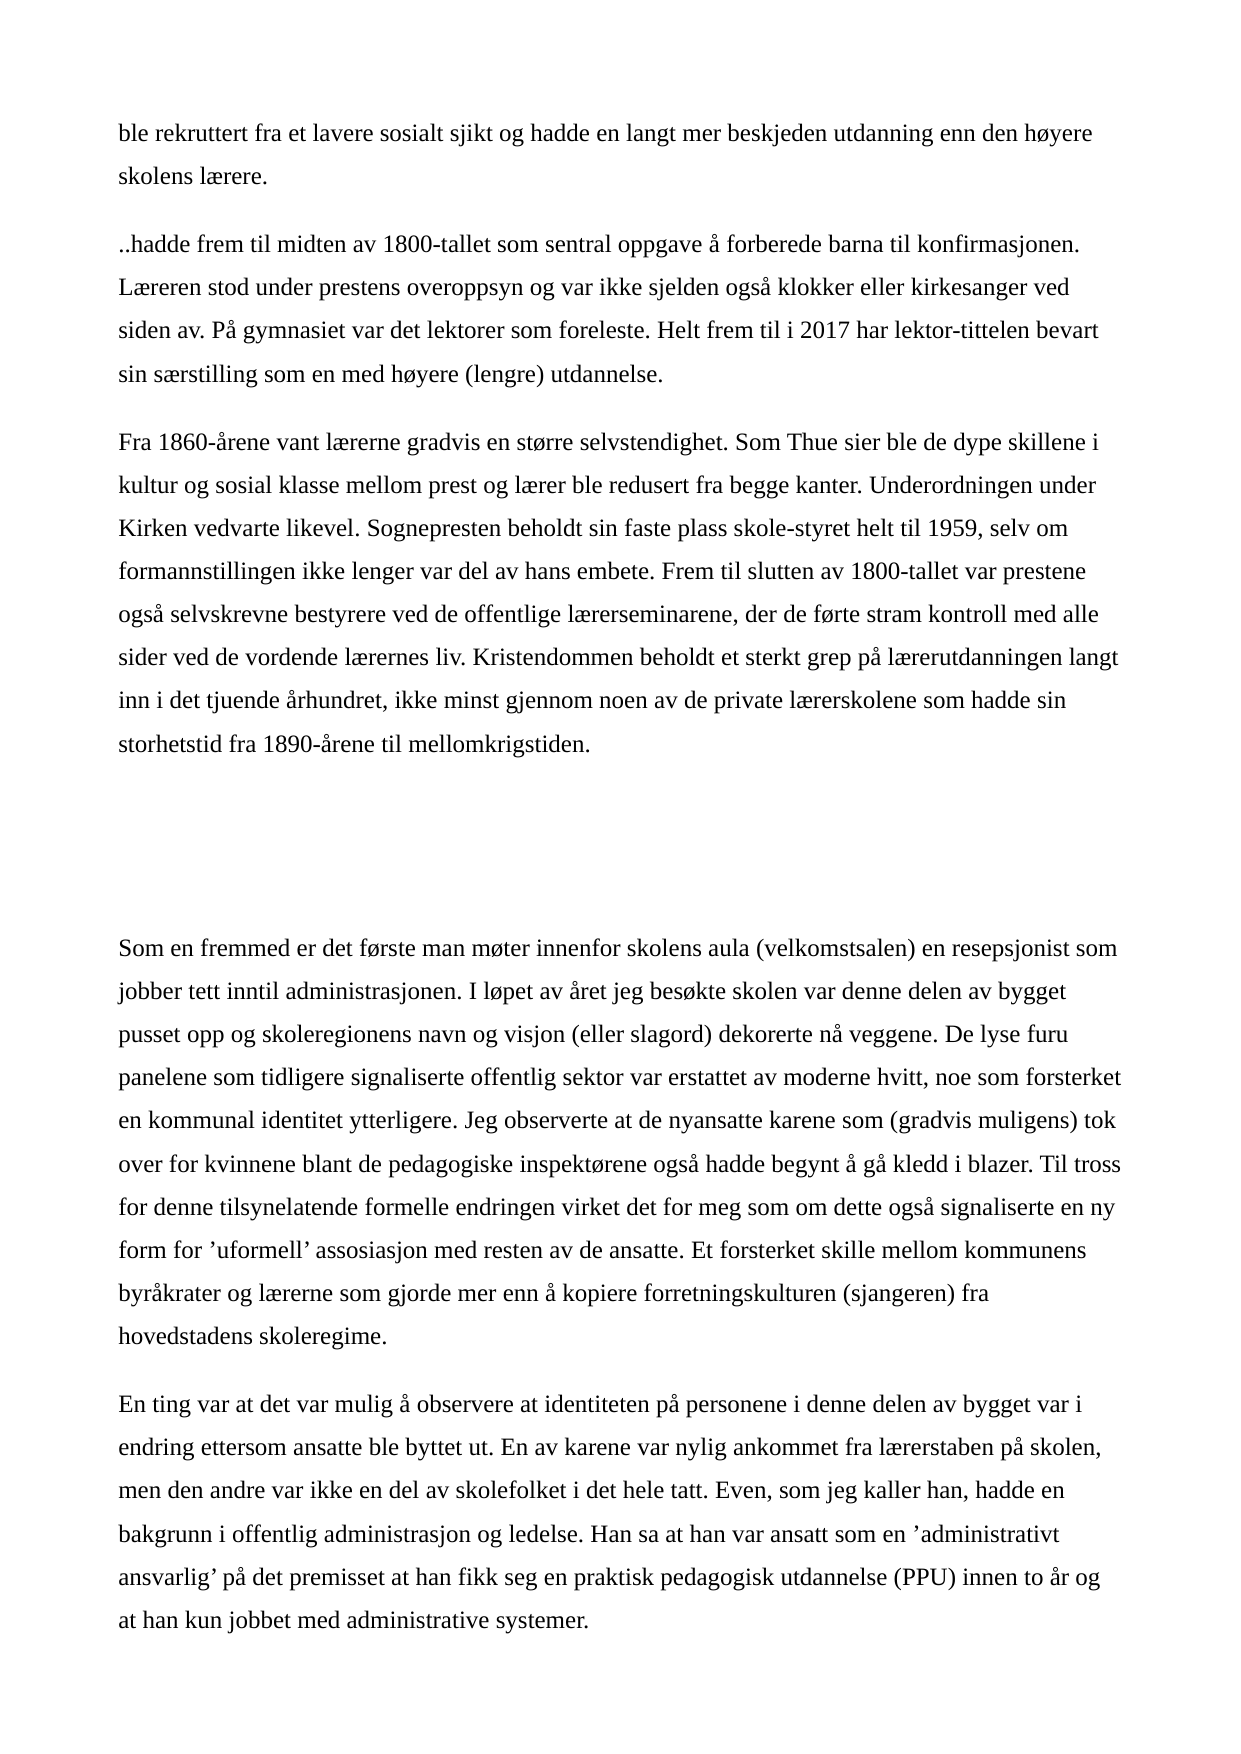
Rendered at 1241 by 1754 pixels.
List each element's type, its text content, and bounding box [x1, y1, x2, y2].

text Fra 1860-årene vant lærerne gradvis en større selvstendighet. Som Thue sier ble de dype skillene i kultur og sosial klasse mellom prest og lærer ble redusert fra begge kanter. Underordningen under Kirken vedvarte likevel. Sognepresten beholdt sin faste plass skole-styret helt til 1959, selv om formannstillingen ikke lenger var del av hans embete. Frem til slutten av 1800-tallet var prestene også selvskrevne bestyrere ved de offentlige lærerseminarene, der de førte stram kontroll med alle sider ved de vordende lærernes liv. Kristendommen beholdt et sterkt grep på lærerutdanningen langt inn i det tjuende århundret, ikke minst gjennom noen av de private lærerskolene som hadde sin storhetstid fra 1890-årene til mellomkrigstiden. [118, 427, 1122, 757]
text Som en fremmed er det første man møter innenfor skolens aula (velkomstsalen) en resepsjonist som jobber tett inntil administrasjonen. I løpet av året jeg besøkte skolen var denne delen av bygget pusset opp og skoleregionens navn og visjon (eller slagord) dekorerte nå veggene. De lyse furu panelene som tidligere signaliserte offentlig sektor var erstattet av moderne hvitt, noe som forsterket en kommunal identitet ytterligere. Jeg observerte at de nyansatte karene som (gradvis muligens) tok over for kvinnene blant de pedagogiske inspektørene også hadde begynt å gå kledd i blazer. Til tross for denne tilsynelatende formelle endringen virket det for meg som om dette også signaliserte en ny form for ’uformell’ assosiasjon med resten av de ansatte. Et forsterket skille mellom kommunens byråkrater og lærerne som gjorde mer enn å kopiere forretningskulturen (sjangeren) fra hovedstadens skoleregime. [118, 933, 1122, 1350]
text En ting var at det var mulig å observere at identiteten på personene i denne delen av bygget var i endring ettersom ansatte ble byttet ut. En av karene var nylig ankommet fra lærerstaben på skolen, men den andre var ikke en del av skolefolket i det hele tatt. Even, som jeg kaller han, hadde en bakgrunn i offentlig administrasjon og ledelse. Han sa at han var ansatt som en ’administrativt ansvarlig’ på det premisset at han fikk seg en praktisk pedagogisk utdannelse (PPU) innen to år og at han kun jobbet med administrative systemer. [118, 1389, 1122, 1634]
text ble rekruttert fra et lavere sosialt sjikt og hadde en langt mer beskjeden utdanning enn den høyere skolens lærere. [118, 118, 1122, 190]
text ..hadde frem til midten av 1800-tallet som sentral oppgave å forberede barna til konfirmasjonen. Læreren stod under prestens overoppsyn og var ikke sjelden også klokker eller kirkesanger ved siden av. På gymnasiet var det lektorer som foreleste. Helt frem til i 2017 har lektor-tittelen bevart sin særstilling som en med høyere (lengre) utdannelse. [118, 229, 1122, 387]
